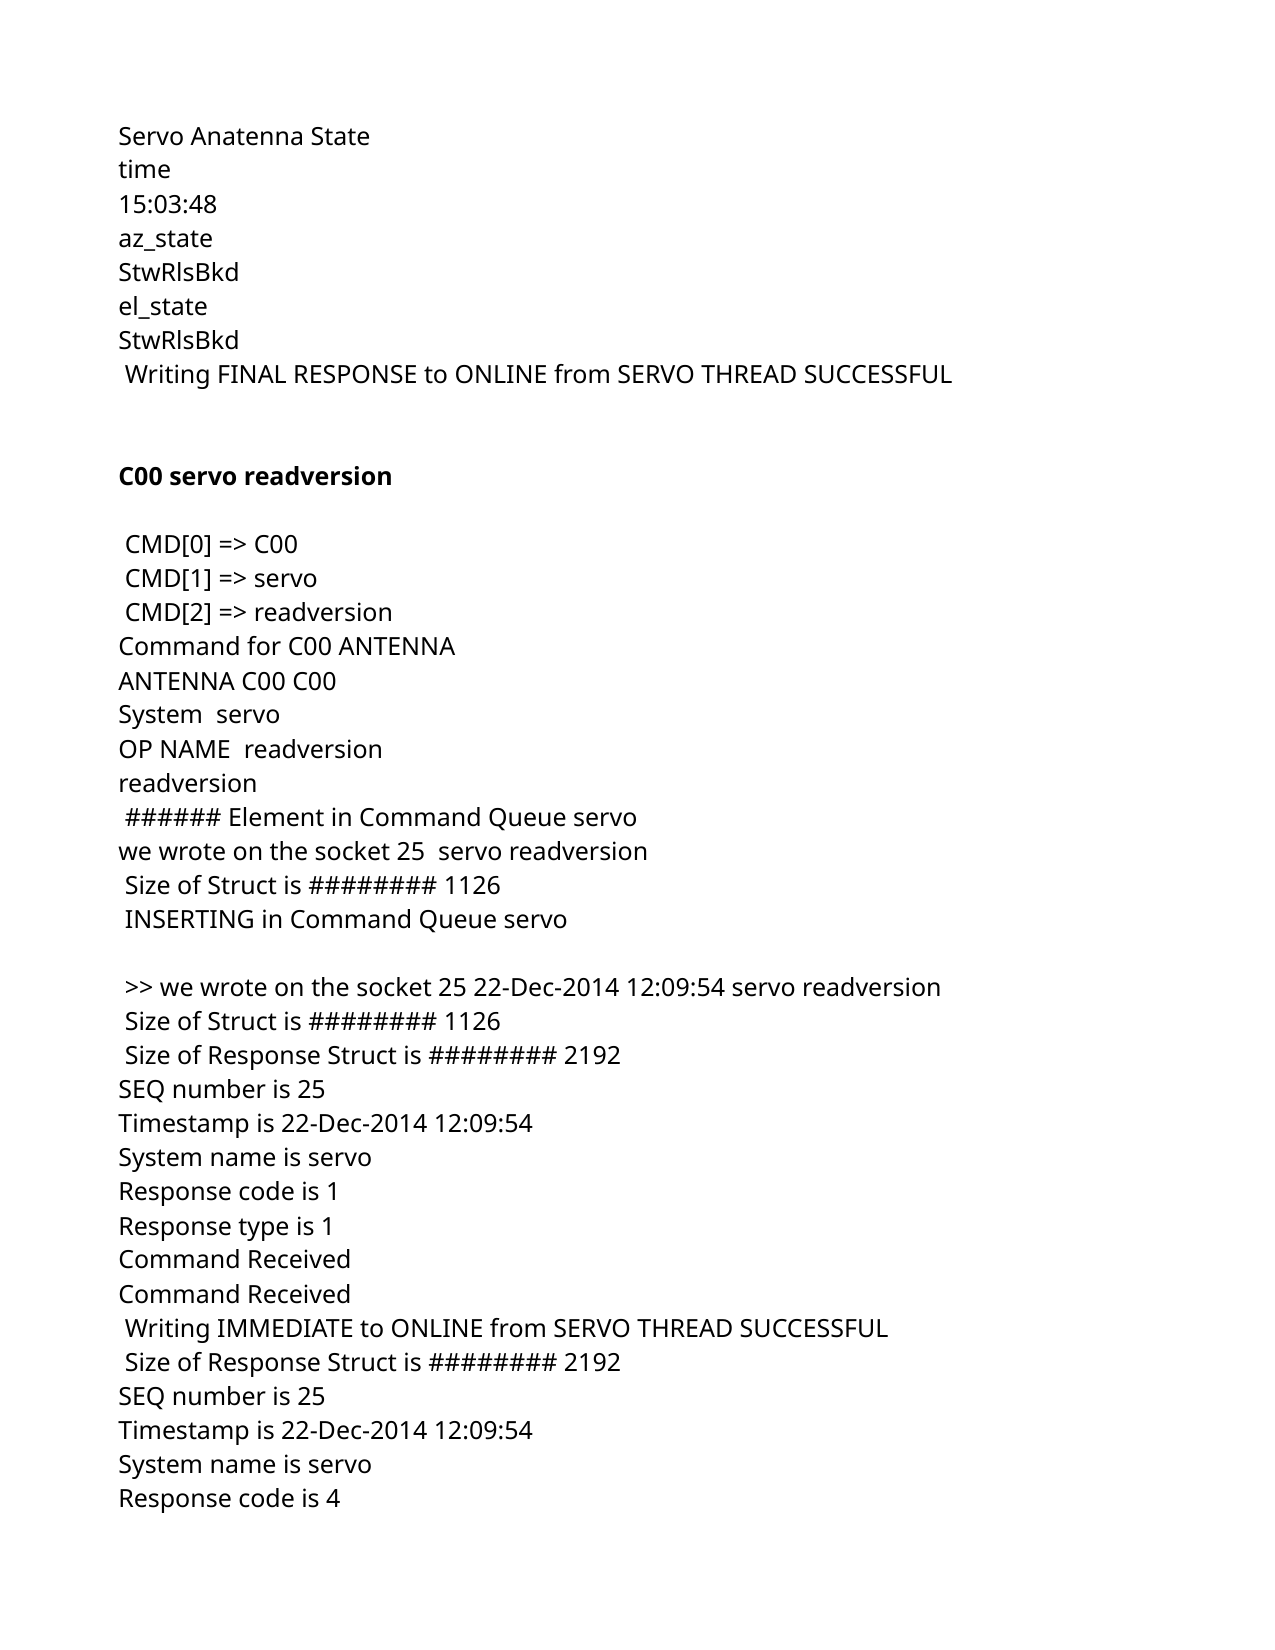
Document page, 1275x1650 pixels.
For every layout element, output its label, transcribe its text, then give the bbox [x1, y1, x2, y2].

text Writing FINAL RESPONSE to ONLINE from SERVO THREAD SUCCESSFUL [118, 357, 1157, 391]
text Servo Anatenna State [118, 118, 1157, 152]
text System servo [118, 697, 1157, 731]
text CMD[0] => C00 [118, 527, 1157, 561]
text Size of Struct is ######## 1126 [118, 1004, 1157, 1038]
text readversion [118, 765, 1157, 799]
text Size of Response Struct is ######## 2192 [118, 1038, 1157, 1072]
text Timestamp is 22-Dec-2014 12:09:54 [118, 1106, 1157, 1140]
text CMD[2] => readversion [118, 595, 1157, 629]
text INSERTING in Command Queue servo [118, 902, 1157, 936]
text Response code is 1 [118, 1174, 1157, 1208]
text Response type is 1 [118, 1208, 1157, 1242]
text el_state [118, 288, 1157, 322]
text System name is servo [118, 1140, 1157, 1174]
text ###### Element in Command Queue servo [118, 799, 1157, 833]
text Command Received [118, 1242, 1157, 1276]
text C00 servo readversion [118, 459, 1157, 493]
text Writing IMMEDIATE to ONLINE from SERVO THREAD SUCCESSFUL [118, 1310, 1157, 1344]
text Command for C00 ANTENNA [118, 629, 1157, 663]
text >> we wrote on the socket 25 22-Dec-2014 12:09:54 servo readversion [118, 970, 1157, 1004]
text StwRlsBkd [118, 254, 1157, 288]
text time [118, 152, 1157, 186]
text CMD[1] => servo [118, 561, 1157, 595]
text StwRlsBkd [118, 322, 1157, 357]
text OP NAME readversion [118, 731, 1157, 765]
text System name is servo [118, 1447, 1157, 1481]
text Command Received [118, 1276, 1157, 1310]
text Timestamp is 22-Dec-2014 12:09:54 [118, 1412, 1157, 1447]
text az_state [118, 220, 1157, 254]
text ANTENNA C00 C00 [118, 663, 1157, 697]
text SEQ number is 25 [118, 1072, 1157, 1106]
text SEQ number is 25 [118, 1378, 1157, 1412]
text Response code is 4 [118, 1481, 1157, 1515]
text we wrote on the socket 25 servo readversion [118, 833, 1157, 867]
text Size of Struct is ######## 1126 [118, 867, 1157, 902]
text 15:03:48 [118, 186, 1157, 220]
text Size of Response Struct is ######## 2192 [118, 1344, 1157, 1378]
